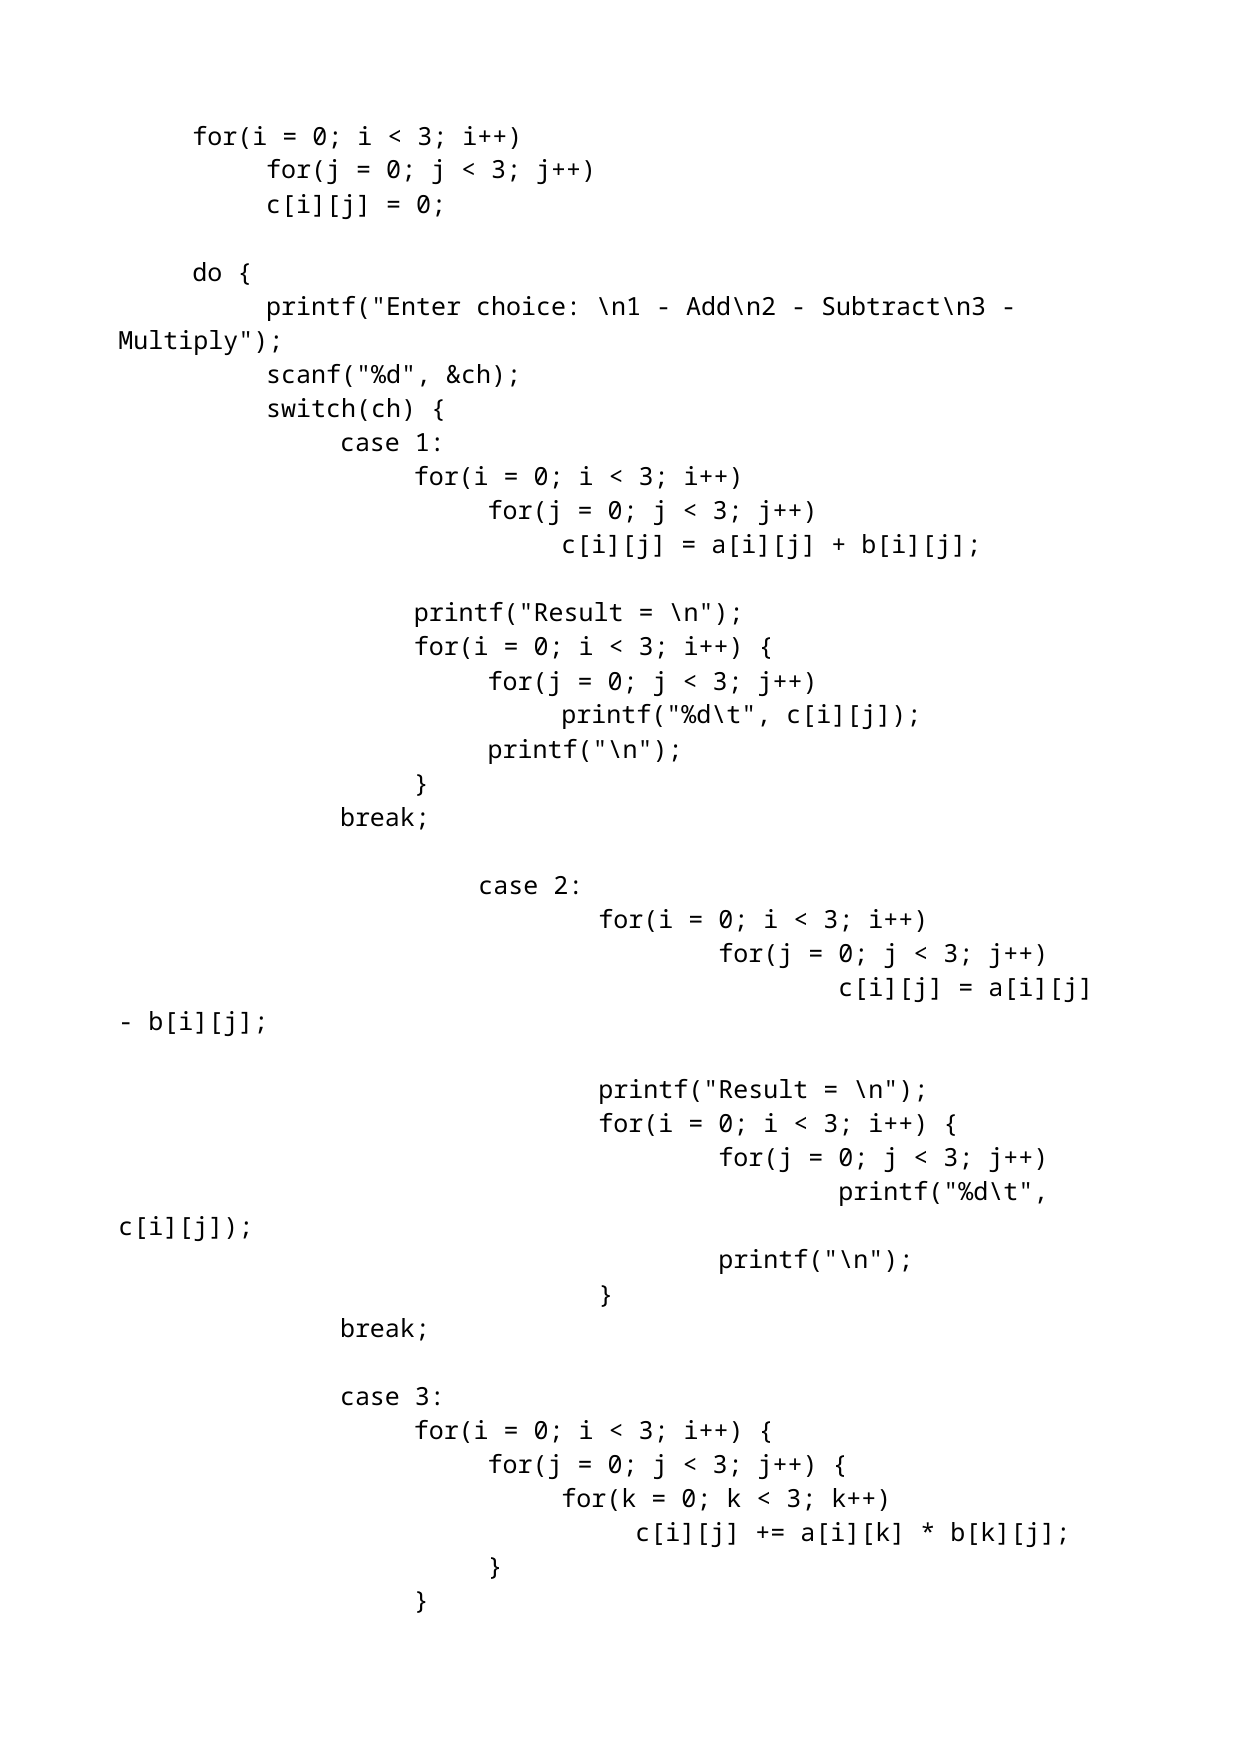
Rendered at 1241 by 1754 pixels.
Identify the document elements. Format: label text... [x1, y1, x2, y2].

text for(i = 0; i < 3; i++) [118, 902, 1122, 936]
text c[i][j] += a[i][k] * b[k][j]; [118, 1515, 1122, 1549]
text c[i][j] = a[i][j] - b[i][j]; [118, 970, 1122, 1038]
text printf("Result = \n"); [118, 1072, 1122, 1106]
text case 1: [118, 425, 1122, 459]
text } [118, 1549, 1122, 1583]
text printf("\n"); [118, 1242, 1122, 1276]
text case 3: [118, 1378, 1122, 1412]
text for(j = 0; j < 3; j++) [118, 1140, 1122, 1174]
text for(j = 0; j < 3; j++) [118, 152, 1122, 186]
text for(i = 0; i < 3; i++) { [118, 629, 1122, 663]
text printf("%d\t", c[i][j]); [118, 697, 1122, 731]
text } [118, 765, 1122, 799]
text break; [118, 1310, 1122, 1344]
text for(i = 0; i < 3; i++) [118, 118, 1122, 152]
text for(i = 0; i < 3; i++) { [118, 1106, 1122, 1140]
text break; [118, 799, 1122, 833]
text scanf("%d", &ch); [118, 357, 1122, 391]
text } [118, 1276, 1122, 1310]
text } [118, 1583, 1122, 1617]
text for(j = 0; j < 3; j++) [118, 663, 1122, 697]
text for(i = 0; i < 3; i++) [118, 459, 1122, 493]
text for(k = 0; k < 3; k++) [118, 1481, 1122, 1515]
text for(j = 0; j < 3; j++) { [118, 1447, 1122, 1481]
text case 2: [118, 867, 1122, 902]
text for(i = 0; i < 3; i++) { [118, 1412, 1122, 1447]
text c[i][j] = 0; [118, 186, 1122, 220]
text c[i][j] = a[i][j] + b[i][j]; [118, 527, 1122, 561]
text printf("\n"); [118, 731, 1122, 765]
text printf("Result = \n"); [118, 595, 1122, 629]
text printf("%d\t", c[i][j]); [118, 1174, 1122, 1242]
text for(j = 0; j < 3; j++) [118, 936, 1122, 970]
text do { [118, 254, 1122, 288]
text switch(ch) { [118, 391, 1122, 425]
text for(j = 0; j < 3; j++) [118, 493, 1122, 527]
text printf("Enter choice: \n1 - Add\n2 - Subtract\n3 - Multiply"); [118, 288, 1122, 357]
